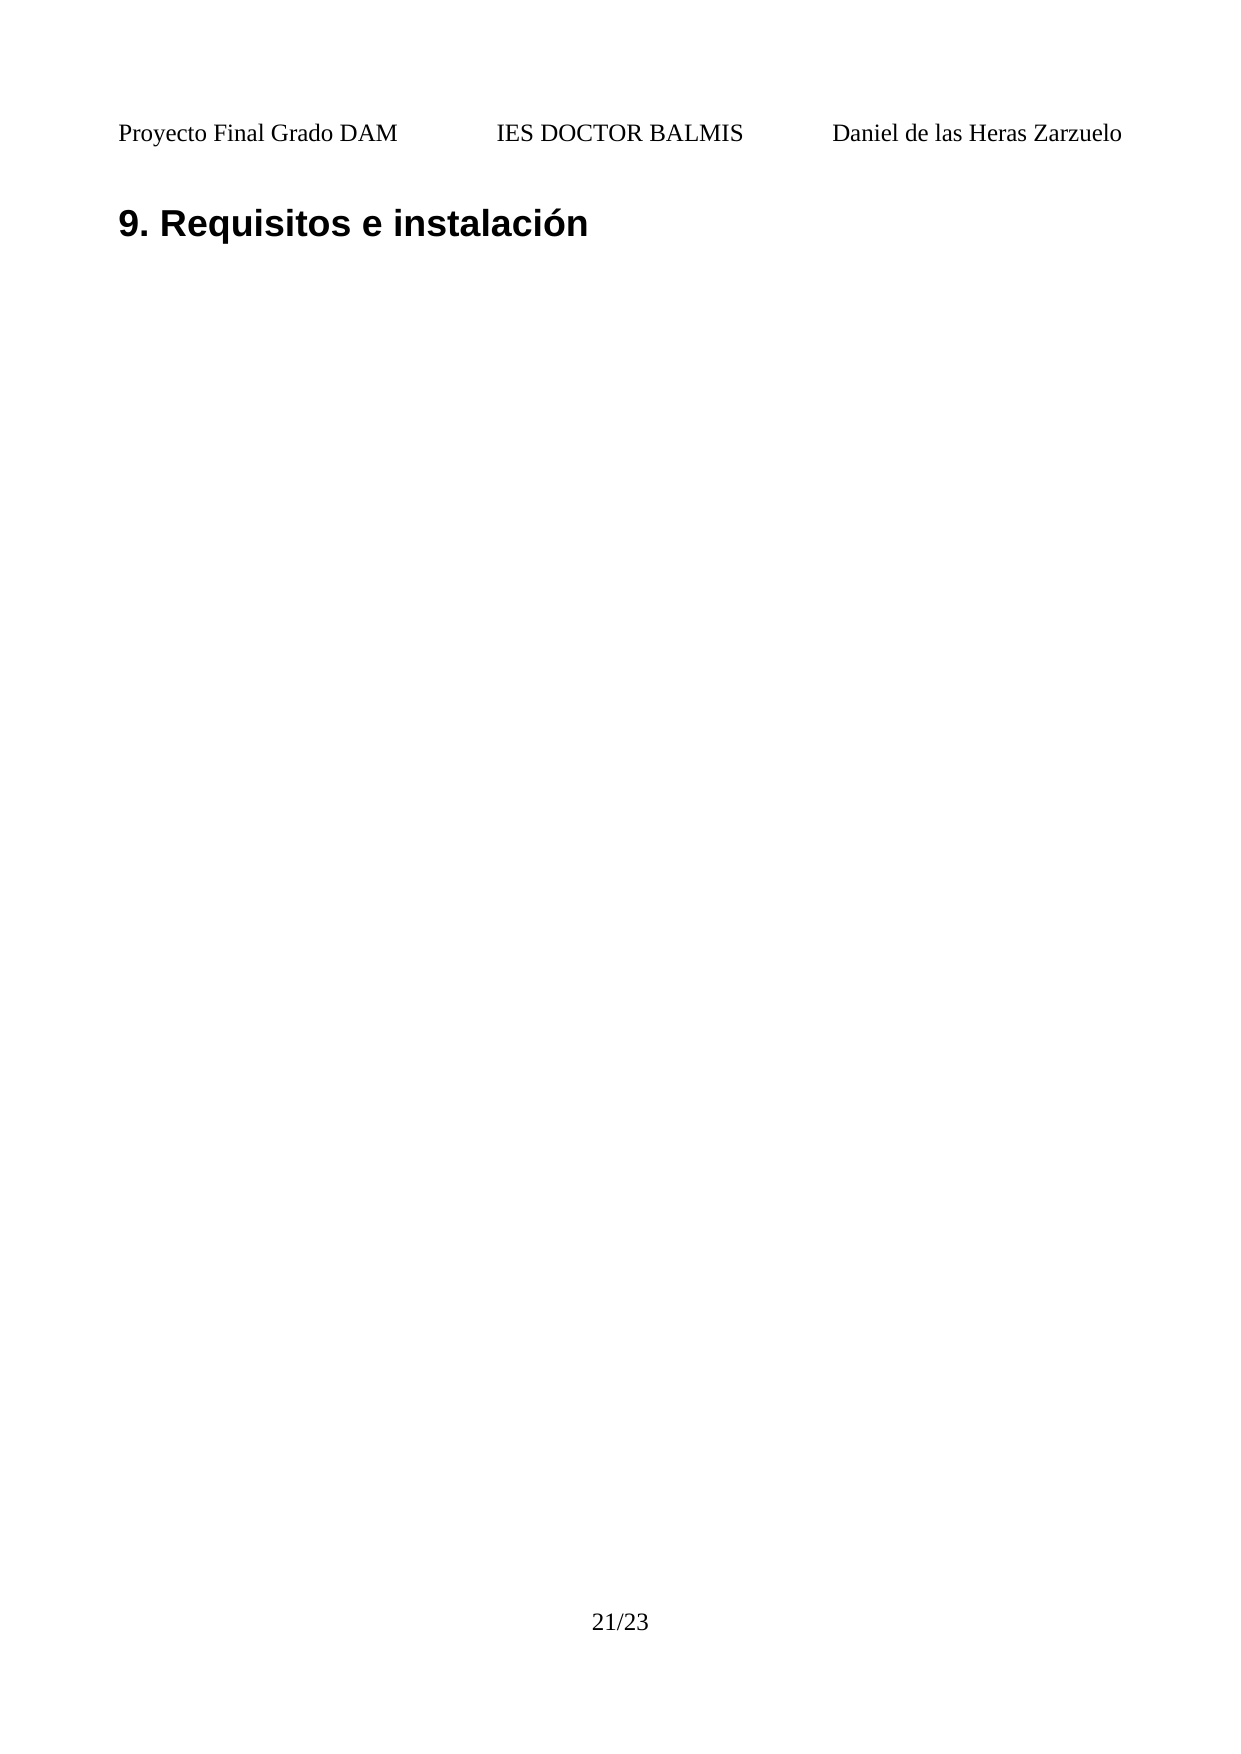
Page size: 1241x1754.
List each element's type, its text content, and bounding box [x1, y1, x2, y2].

subtitle 9. Requisitos e instalación [118, 201, 1122, 244]
